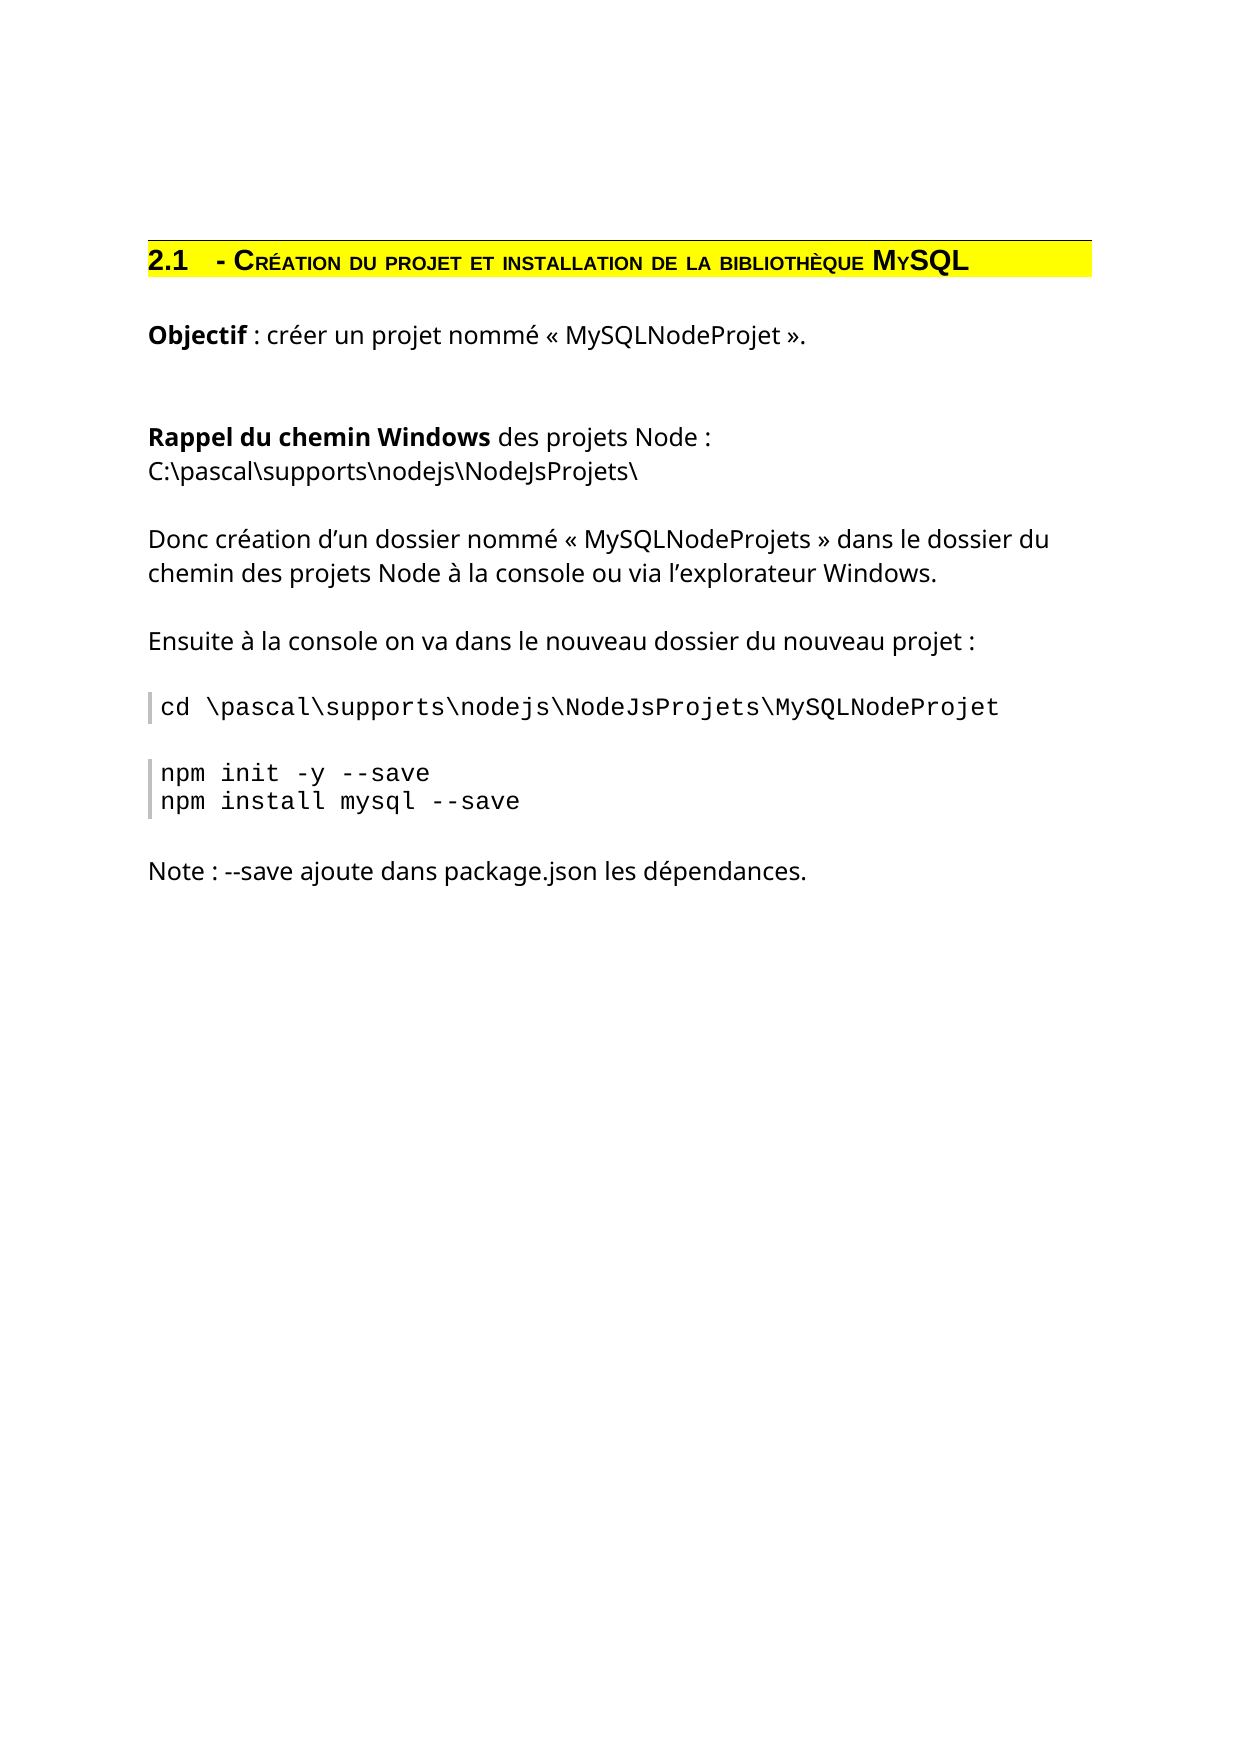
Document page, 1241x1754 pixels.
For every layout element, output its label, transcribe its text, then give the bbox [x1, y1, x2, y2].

text npm init -y --save [148, 758, 1092, 789]
subtitle - Création du projet et installation de la bibliothèque MySQL [148, 241, 1092, 277]
text Objectif : créer un projet nommé « MySQLNodeProjet ». [148, 317, 1092, 351]
text Donc création d’un dossier nommé « MySQLNodeProjets » dans le dossier du chemin des projets Node à la console ou via l’explorateur Windows. [148, 522, 1092, 590]
text cd \pascal\supports\nodejs\NodeJsProjets\MySQLNodeProjet [152, 692, 1092, 724]
text Ensuite à la console on va dans le nouveau dossier du nouveau projet : [148, 624, 1092, 658]
text C:\pascal\supports\nodejs\NodeJsProjets\ [148, 453, 1092, 488]
text Note : --save ajoute dans package.json les dépendances. [148, 853, 1092, 887]
text npm install mysql --save [152, 789, 1092, 819]
text Rappel du chemin Windows des projets Node : [148, 419, 1092, 453]
